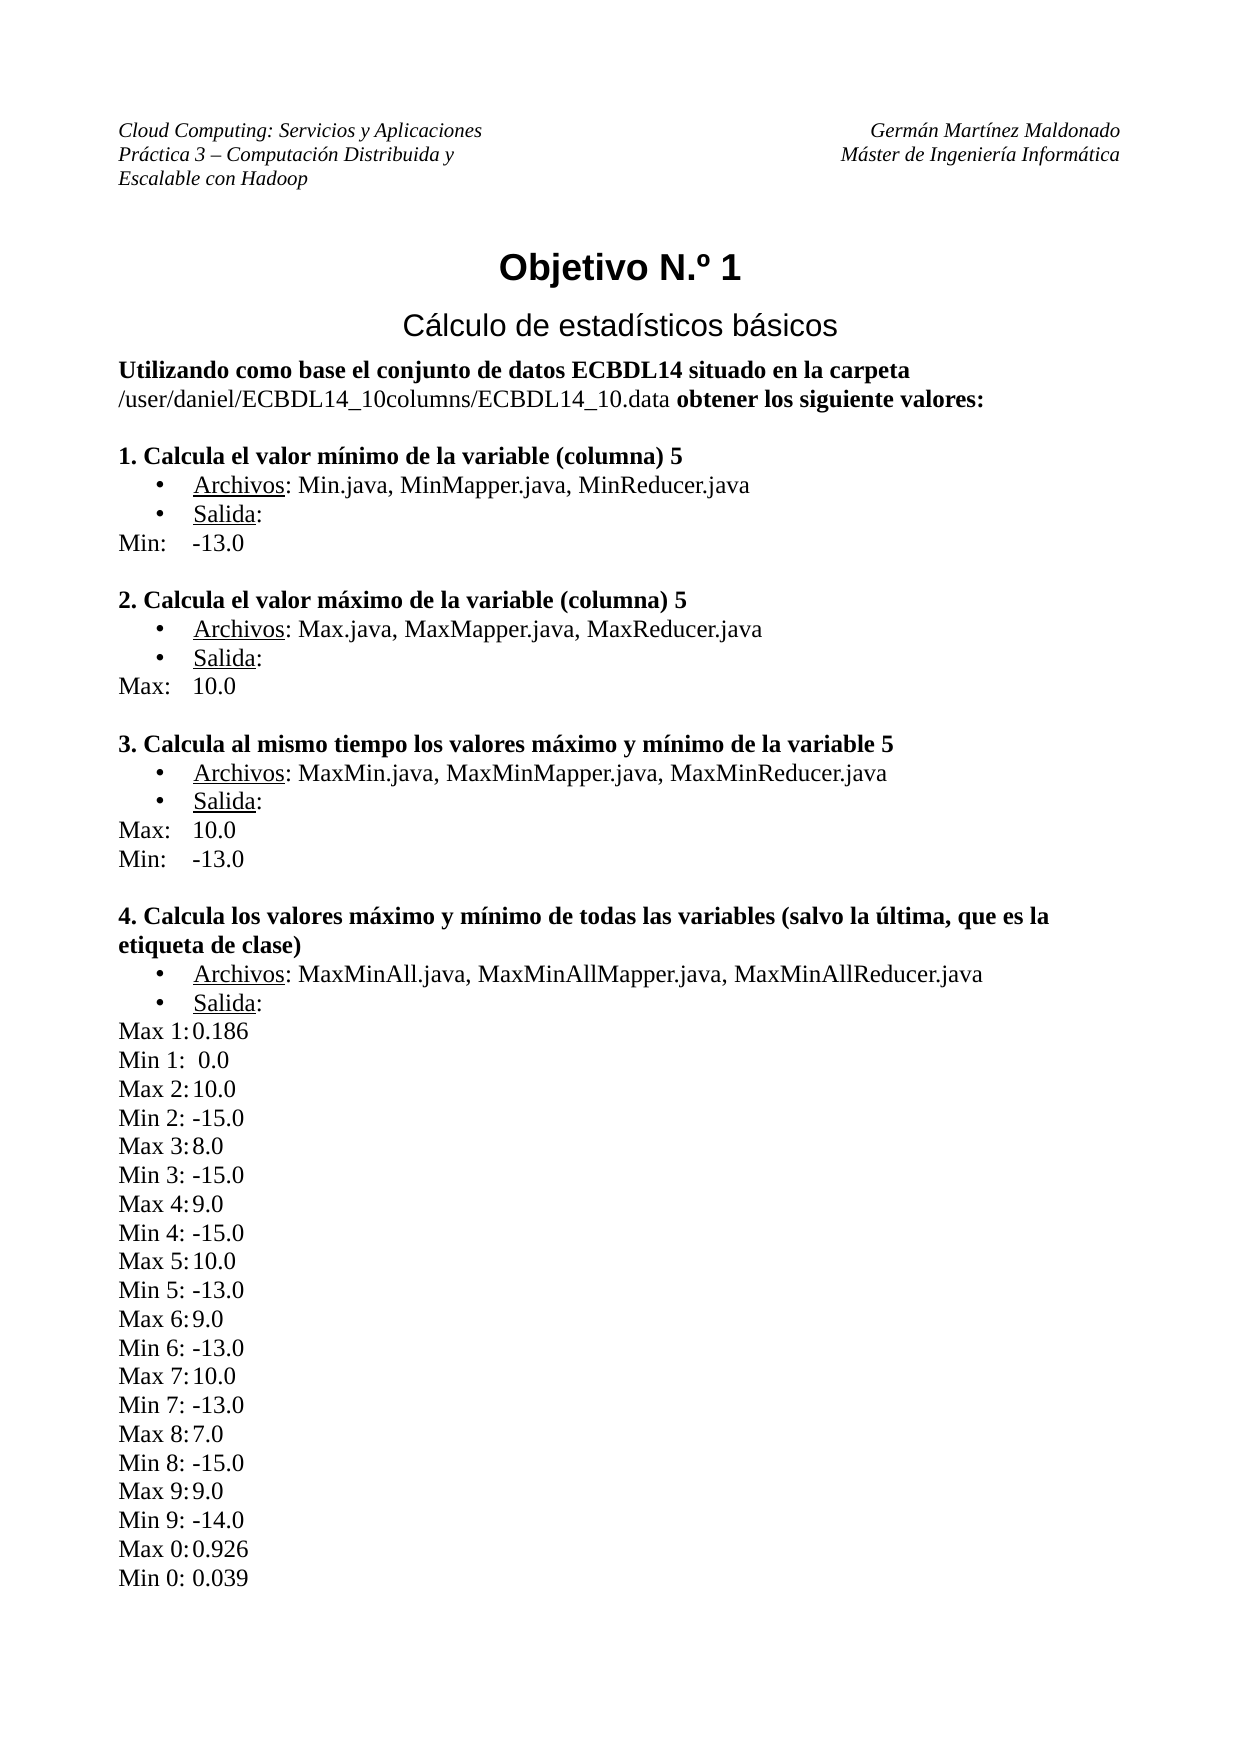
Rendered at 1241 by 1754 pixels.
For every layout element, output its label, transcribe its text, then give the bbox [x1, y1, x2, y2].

text Min 6: -13.0 [118, 1333, 1122, 1361]
text Max 9: 9.0 [118, 1476, 1122, 1505]
text Utilizando como base el conjunto de datos ECBDL14 situado en la carpeta /user/daniel/ECBDL14_10columns/ECBDL14_10.data obtener los siguiente valores: [118, 355, 1122, 413]
text 2. Calcula el valor máximo de la variable (columna) 5 [118, 585, 1122, 614]
title Objetivo N.º 1 [118, 245, 1122, 288]
list Salida: [156, 499, 1122, 528]
list Archivos: MaxMin.java, MaxMinMapper.java, MaxMinReducer.java [156, 758, 1122, 786]
text 4. Calcula los valores máximo y mínimo de todas las variables (salvo la última, que es la etiqueta de clase) [118, 901, 1122, 959]
text Max: 10.0 [118, 815, 1122, 844]
text Min 3: -15.0 [118, 1160, 1122, 1189]
list Archivos: Max.java, MaxMapper.java, MaxReducer.java [156, 614, 1122, 643]
text Min 5: -13.0 [118, 1275, 1122, 1304]
text Min 2: -15.0 [118, 1103, 1122, 1131]
list Salida: [156, 643, 1122, 671]
text Max 3: 8.0 [118, 1131, 1122, 1160]
text Max 7: 10.0 [118, 1361, 1122, 1390]
text Min 7: -13.0 [118, 1390, 1122, 1419]
list Archivos: Min.java, MinMapper.java, MinReducer.java [156, 470, 1122, 499]
text Max 6: 9.0 [118, 1304, 1122, 1333]
subtitle Cálculo de estadísticos básicos [118, 307, 1122, 343]
text Min: -13.0 [118, 844, 1122, 873]
text 1. Calcula el valor mínimo de la variable (columna) 5 [118, 441, 1122, 470]
list Archivos: MaxMinAll.java, MaxMinAllMapper.java, MaxMinAllReducer.java [156, 959, 1122, 988]
text Min 4: -15.0 [118, 1218, 1122, 1246]
text Min 0: 0.039 [118, 1563, 1122, 1591]
text Max 2: 10.0 [118, 1074, 1122, 1103]
text Min 8: -15.0 [118, 1448, 1122, 1476]
text 3. Calcula al mismo tiempo los valores máximo y mínimo de la variable 5 [118, 729, 1122, 758]
text Min 9: -14.0 [118, 1505, 1122, 1534]
text Min: -13.0 [118, 528, 1122, 556]
text Max 8: 7.0 [118, 1419, 1122, 1448]
text Max: 10.0 [118, 671, 1122, 700]
text Max 5: 10.0 [118, 1246, 1122, 1275]
text Min 1: 0.0 [118, 1045, 1122, 1074]
list Salida: [156, 786, 1122, 815]
text Max 1: 0.186 [118, 1016, 1122, 1045]
list Salida: [156, 988, 1122, 1016]
text Max 0: 0.926 [118, 1534, 1122, 1563]
text Max 4: 9.0 [118, 1189, 1122, 1218]
